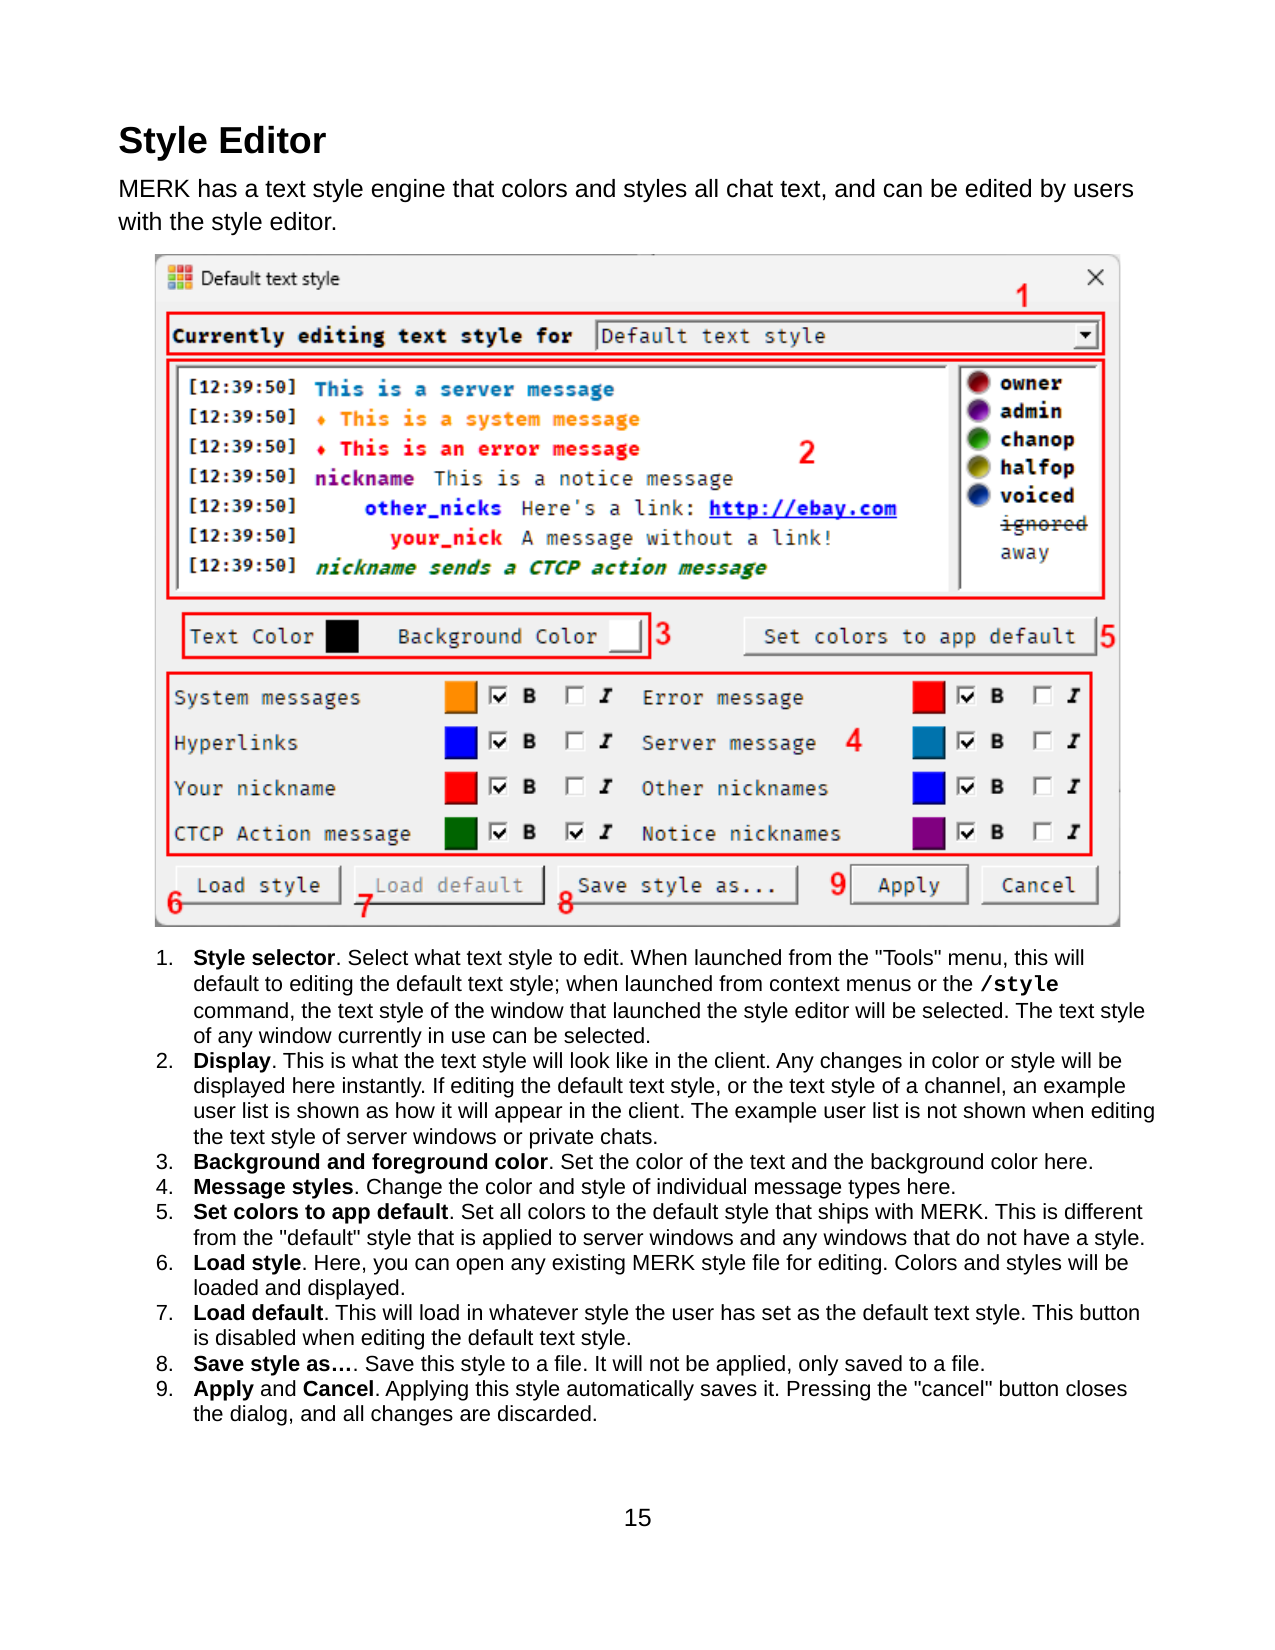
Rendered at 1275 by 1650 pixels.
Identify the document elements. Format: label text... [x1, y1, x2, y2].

list Display. This is what the text style will look like in the client. Any changes in color or style will be displayed here instantly. If editing the default text style, or the text style of a channel, an example user list is shown as how it will appear in the client. The example user list is not shown when editing the text style of server windows or private chats. [156, 1048, 1157, 1149]
list Set colors to app default. Set all colors to the default style that ships with MERK. This is different from the "default" style that is applied to server windows and any windows that do not have a style. [156, 1199, 1157, 1249]
text MERK has a text style engine that colors and styles all chat text, and can be edited by users with the style editor. [118, 174, 1157, 236]
list Load style. Here, you can open any existing MERK style file for editing. Colors and styles will be loaded and displayed. [156, 1249, 1157, 1300]
list Style selector. Select what text style to edit. When launched from the "Tools" menu, this will default to editing the default text style; when launched from context menus or the /style command, the text style of the window that launched the style editor will be selected. The text style of any window currently in use can be selected. [156, 945, 1157, 1048]
list Message styles. Change the color and style of individual message types here. [156, 1174, 1157, 1199]
list Save style as…. Save this style to a file. It will not be applied, only saved to a file. [156, 1350, 1157, 1376]
subtitle Style Editor [118, 118, 1157, 161]
list Load default. This will load in whatever style the user has set as the default text style. This button is disabled when editing the default text style. [156, 1300, 1157, 1350]
list Apply and Cancel. Applying this style automatically saves it. Pressing the "cancel" button closes the dialog, and all changes are discarded. [156, 1376, 1157, 1426]
picture [154, 254, 1121, 927]
list Background and foreground color. Set the color of the text and the background color here. [156, 1149, 1157, 1174]
